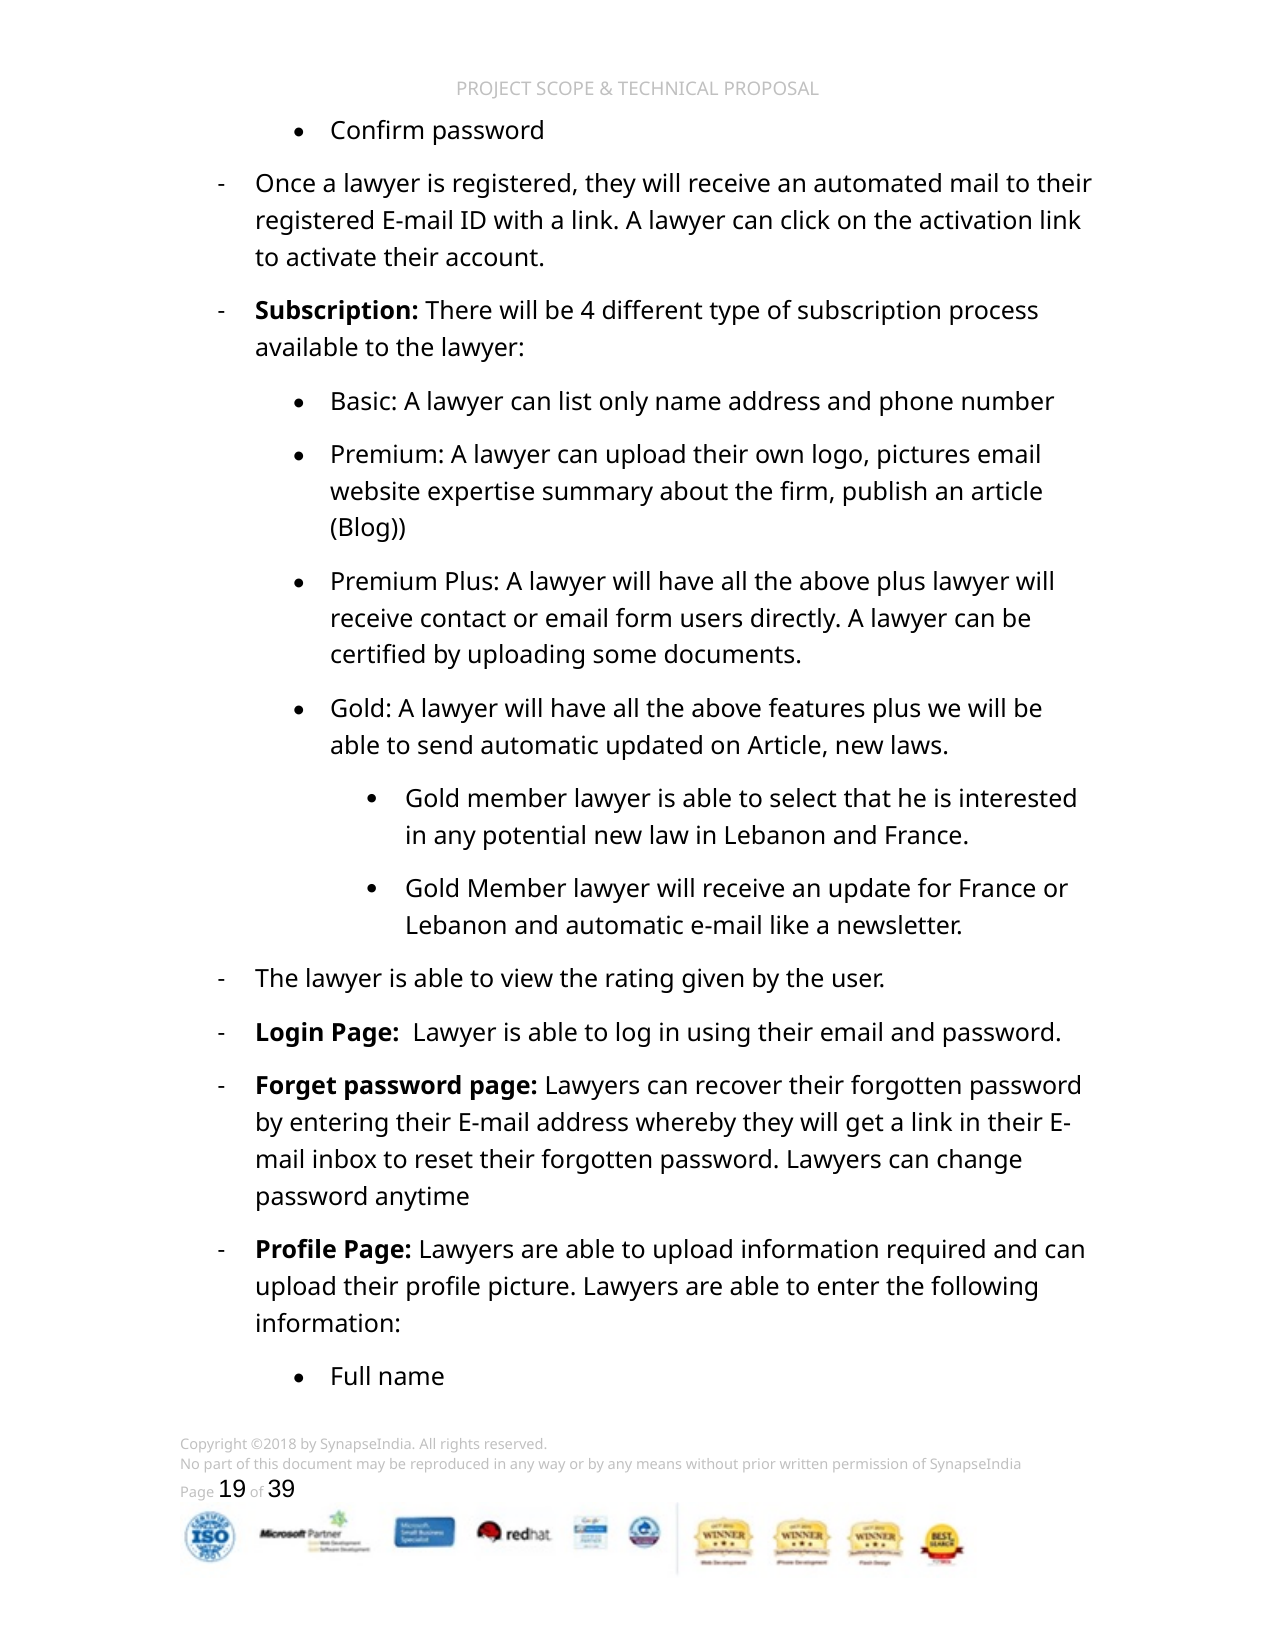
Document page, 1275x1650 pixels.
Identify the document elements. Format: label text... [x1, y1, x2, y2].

list Premium: A lawyer can upload their own logo, pictures email website expertise summary about the firm, publish an article (Blog)) [292, 437, 1095, 544]
list Full name [292, 1359, 1095, 1393]
list Forget password page: Lawyers can recover their forgotten password by entering their E-mail address whereby they will get a link in their E-mail inbox to reset their forgotten password. Lawyers can change password anytime [217, 1068, 1095, 1212]
list The lawyer is able to view the rating given by the user. [217, 961, 1095, 995]
list Once a lawyer is registered, they will receive an automated mail to their registered E-mail ID with a link. A lawyer can click on the activation link to activate their account. [217, 166, 1095, 273]
list Profile Page: Lawyers are able to upload information required and can upload their profile picture. Lawyers are able to enter the following information: [217, 1232, 1095, 1339]
picture [180, 1502, 977, 1578]
list Subscription: There will be 4 different type of subscription process available to the lawyer: [217, 293, 1095, 364]
list Gold Member lawyer will receive an update for France or Lebanon and automatic e-mail like a newsletter. [367, 871, 1095, 942]
list Gold: A lawyer will have all the above features plus we will be able to send automatic updated on Article, new laws. [292, 691, 1095, 761]
list Gold member lawyer is able to select that he is interested in any potential new law in Lebanon and France. [367, 781, 1095, 852]
list Login Page: Lawyer is able to log in using their email and password. [217, 1014, 1095, 1049]
list Basic: A lawyer can list only name address and phone number [292, 383, 1095, 417]
list Premium Plus: A lawyer will have all the above plus lawyer will receive contact or email form users directly. A lawyer can be certified by uploading some documents. [292, 563, 1095, 671]
list Confirm password [292, 112, 1095, 147]
